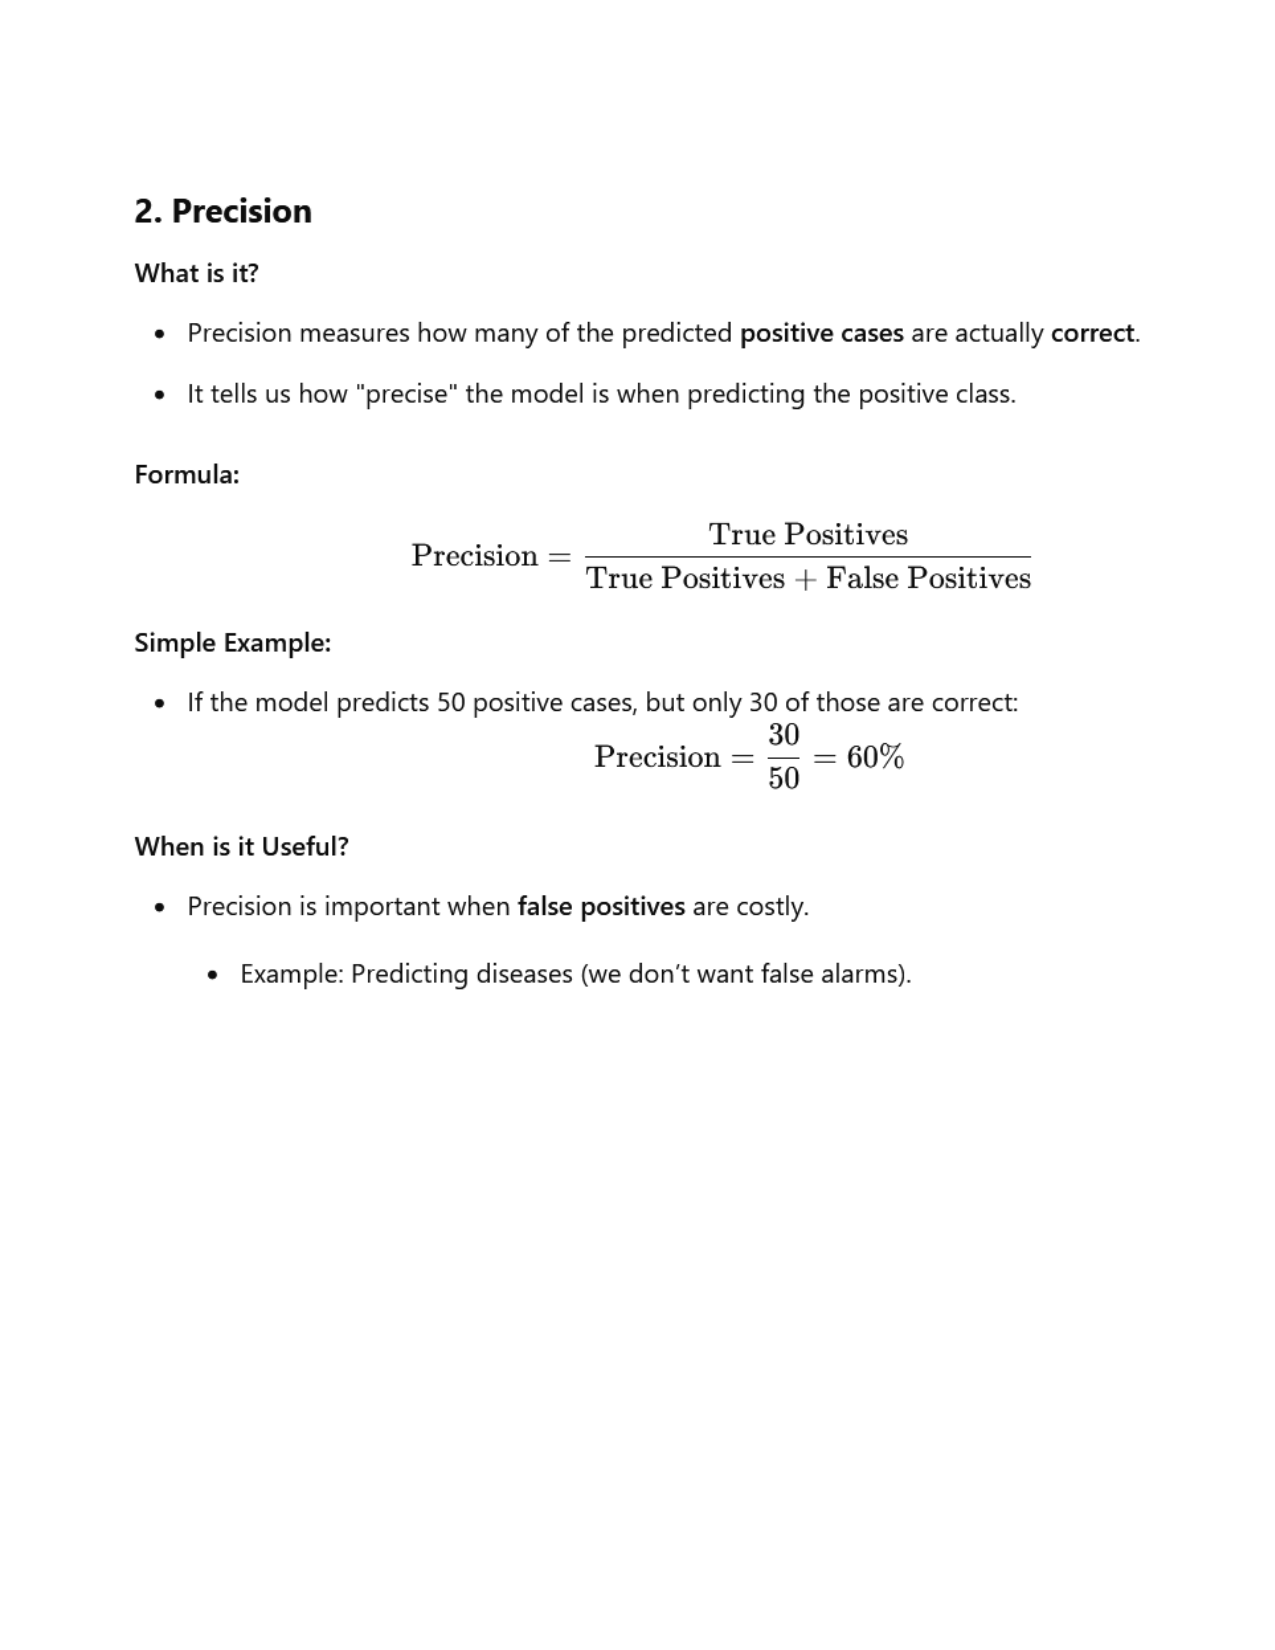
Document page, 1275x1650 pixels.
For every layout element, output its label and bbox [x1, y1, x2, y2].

picture [118, 175, 1157, 1004]
